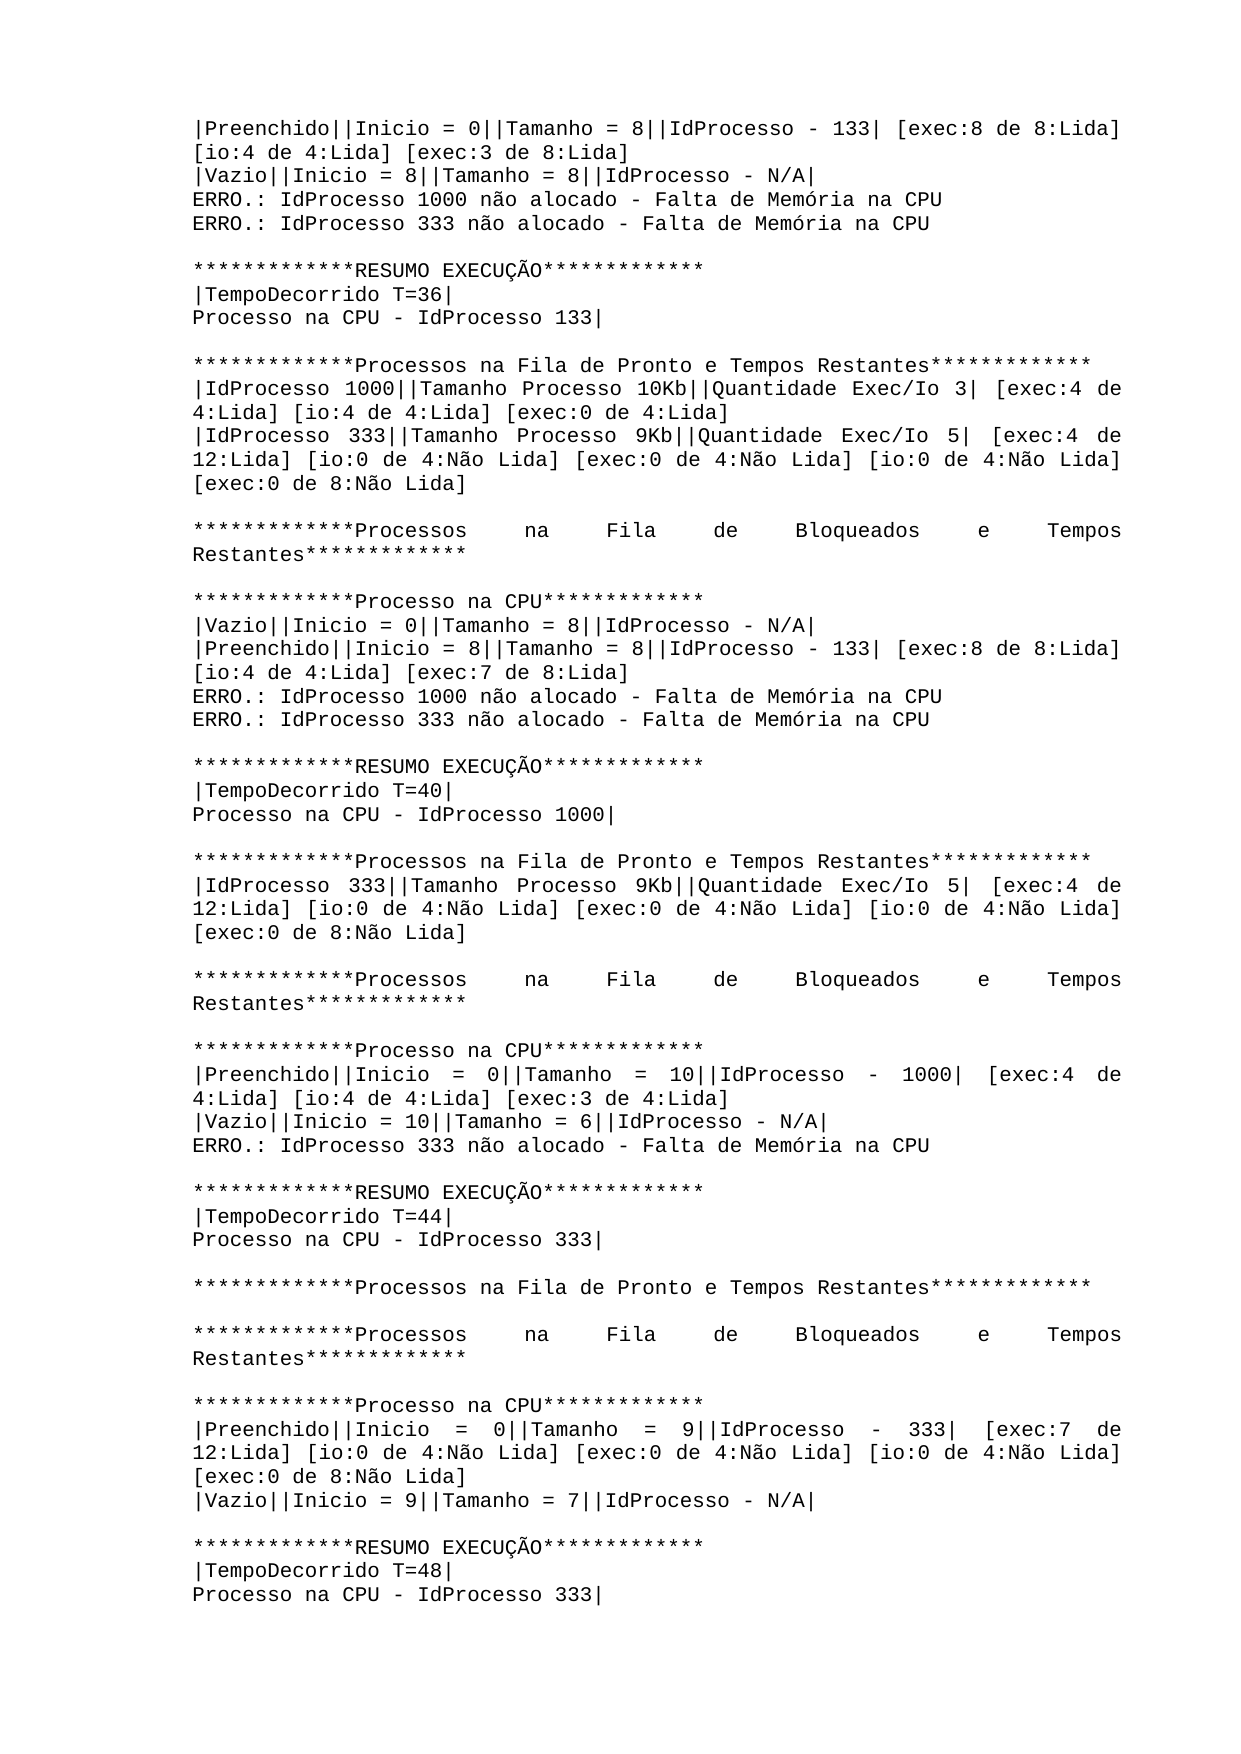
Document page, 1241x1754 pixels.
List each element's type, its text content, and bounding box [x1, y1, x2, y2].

text *************RESUMO EXECUÇÃO************* [192, 1537, 1122, 1561]
text Processo na CPU - IdProcesso 333| [192, 1584, 1122, 1608]
text *************Processos na Fila de Bloqueados e Tempos Restantes************* [192, 520, 1122, 567]
text |IdProcesso 333||Tamanho Processo 9Kb||Quantidade Exec/Io 5| [exec:4 de 12:Lida] [io:0 de 4:Não Lida] [exec:0 de 4:Não Lida] [io:0 de 4:Não Lida] [exec:0 de 8:Não Lida] [192, 875, 1122, 946]
text ERRO.: IdProcesso 333 não alocado - Falta de Memória na CPU [192, 213, 1122, 236]
text |Vazio||Inicio = 8||Tamanho = 8||IdProcesso - N/A| [192, 165, 1122, 189]
text |Preenchido||Inicio = 0||Tamanho = 8||IdProcesso - 133| [exec:8 de 8:Lida] [io:4 de 4:Lida] [exec:3 de 8:Lida] [192, 118, 1122, 165]
text *************Processos na Fila de Bloqueados e Tempos Restantes************* [192, 1324, 1122, 1371]
text *************Processo na CPU************* [192, 1040, 1122, 1064]
text |TempoDecorrido T=44| [192, 1206, 1122, 1229]
text |TempoDecorrido T=36| [192, 284, 1122, 307]
text ERRO.: IdProcesso 333 não alocado - Falta de Memória na CPU [192, 709, 1122, 733]
text Processo na CPU - IdProcesso 333| [192, 1229, 1122, 1253]
text *************RESUMO EXECUÇÃO************* [192, 1182, 1122, 1206]
text |Vazio||Inicio = 0||Tamanho = 8||IdProcesso - N/A| [192, 615, 1122, 638]
text *************Processo na CPU************* [192, 591, 1122, 615]
text ERRO.: IdProcesso 1000 não alocado - Falta de Memória na CPU [192, 686, 1122, 709]
text *************Processos na Fila de Pronto e Tempos Restantes************* [192, 354, 1122, 378]
text *************Processo na CPU************* [192, 1395, 1122, 1419]
text *************RESUMO EXECUÇÃO************* [192, 757, 1122, 780]
text |IdProcesso 1000||Tamanho Processo 10Kb||Quantidade Exec/Io 3| [exec:4 de 4:Lida] [io:4 de 4:Lida] [exec:0 de 4:Lida] [192, 378, 1122, 426]
text *************Processos na Fila de Pronto e Tempos Restantes************* [192, 1277, 1122, 1300]
text Processo na CPU - IdProcesso 133| [192, 307, 1122, 331]
text |IdProcesso 333||Tamanho Processo 9Kb||Quantidade Exec/Io 5| [exec:4 de 12:Lida] [io:0 de 4:Não Lida] [exec:0 de 4:Não Lida] [io:0 de 4:Não Lida] [exec:0 de 8:Não Lida] [192, 426, 1122, 496]
text |TempoDecorrido T=40| [192, 780, 1122, 804]
text |Vazio||Inicio = 9||Tamanho = 7||IdProcesso - N/A| [192, 1489, 1122, 1513]
text |Preenchido||Inicio = 8||Tamanho = 8||IdProcesso - 133| [exec:8 de 8:Lida] [io:4 de 4:Lida] [exec:7 de 8:Lida] [192, 638, 1122, 686]
text ERRO.: IdProcesso 333 não alocado - Falta de Memória na CPU [192, 1135, 1122, 1158]
text ERRO.: IdProcesso 1000 não alocado - Falta de Memória na CPU [192, 189, 1122, 213]
text |Preenchido||Inicio = 0||Tamanho = 10||IdProcesso - 1000| [exec:4 de 4:Lida] [io:4 de 4:Lida] [exec:3 de 4:Lida] [192, 1064, 1122, 1111]
text |Vazio||Inicio = 10||Tamanho = 6||IdProcesso - N/A| [192, 1111, 1122, 1135]
text *************Processos na Fila de Bloqueados e Tempos Restantes************* [192, 969, 1122, 1017]
text |TempoDecorrido T=48| [192, 1561, 1122, 1584]
text Processo na CPU - IdProcesso 1000| [192, 804, 1122, 827]
text |Preenchido||Inicio = 0||Tamanho = 9||IdProcesso - 333| [exec:7 de 12:Lida] [io:0 de 4:Não Lida] [exec:0 de 4:Não Lida] [io:0 de 4:Não Lida] [exec:0 de 8:Não Lida] [192, 1419, 1122, 1489]
text *************Processos na Fila de Pronto e Tempos Restantes************* [192, 851, 1122, 875]
text *************RESUMO EXECUÇÃO************* [192, 260, 1122, 284]
